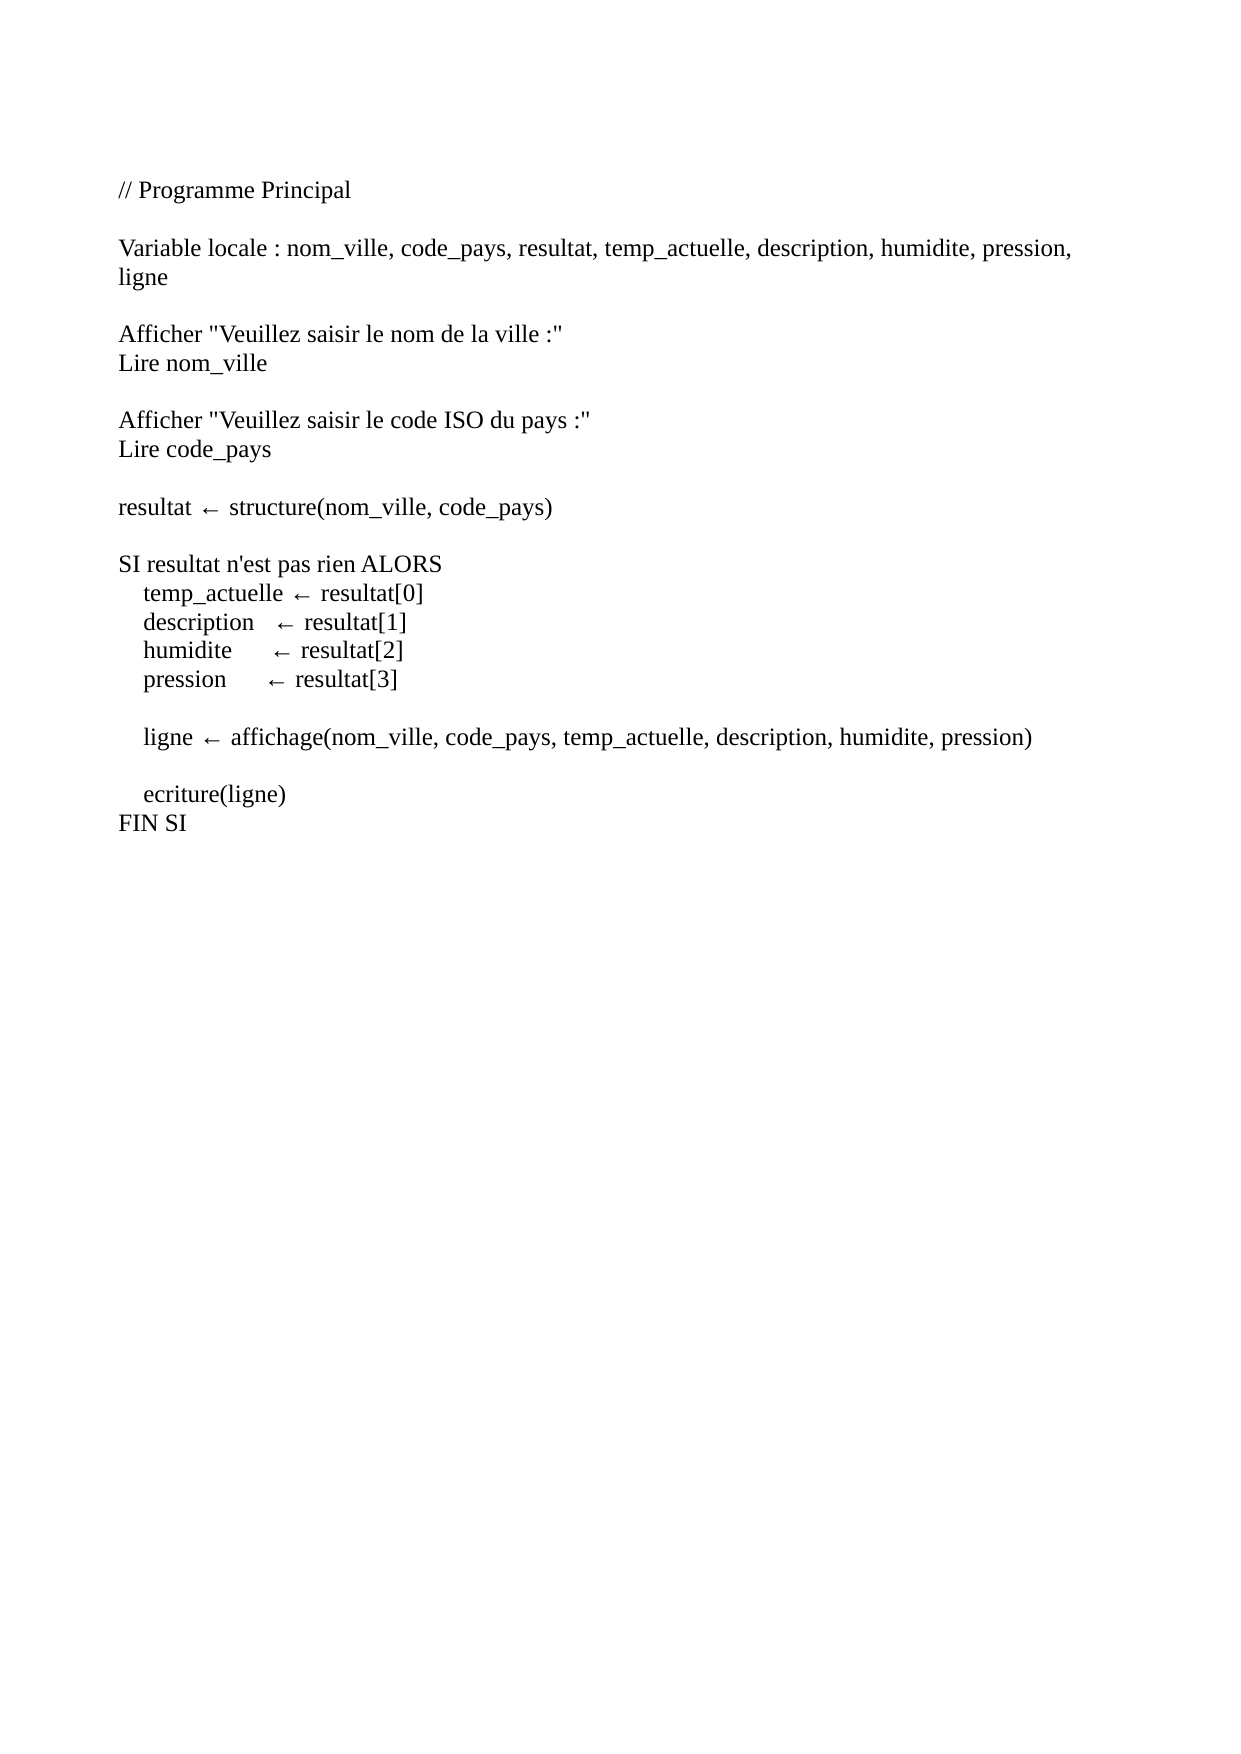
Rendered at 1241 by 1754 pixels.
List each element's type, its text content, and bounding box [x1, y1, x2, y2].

text pression ← resultat[3] [118, 664, 1122, 693]
text Lire nom_ville [118, 348, 1122, 377]
text Afficher "Veuillez saisir le nom de la ville :" [118, 319, 1122, 348]
text ecriture(ligne) [118, 779, 1122, 808]
text description ← resultat[1] [118, 607, 1122, 636]
text // Programme Principal [118, 176, 1122, 204]
text Variable locale : nom_ville, code_pays, resultat, temp_actuelle, description, humidite, pression, ligne [118, 233, 1122, 291]
text resultat ← structure(nom_ville, code_pays) [118, 492, 1122, 521]
text humidite ← resultat[2] [118, 636, 1122, 664]
text ligne ← affichage(nom_ville, code_pays, temp_actuelle, description, humidite, pression) [118, 722, 1122, 751]
text temp_actuelle ← resultat[0] [118, 578, 1122, 607]
text Lire code_pays [118, 434, 1122, 463]
text Afficher "Veuillez saisir le code ISO du pays :" [118, 406, 1122, 434]
text SI resultat n'est pas rien ALORS [118, 549, 1122, 578]
text FIN SI [118, 808, 1122, 837]
